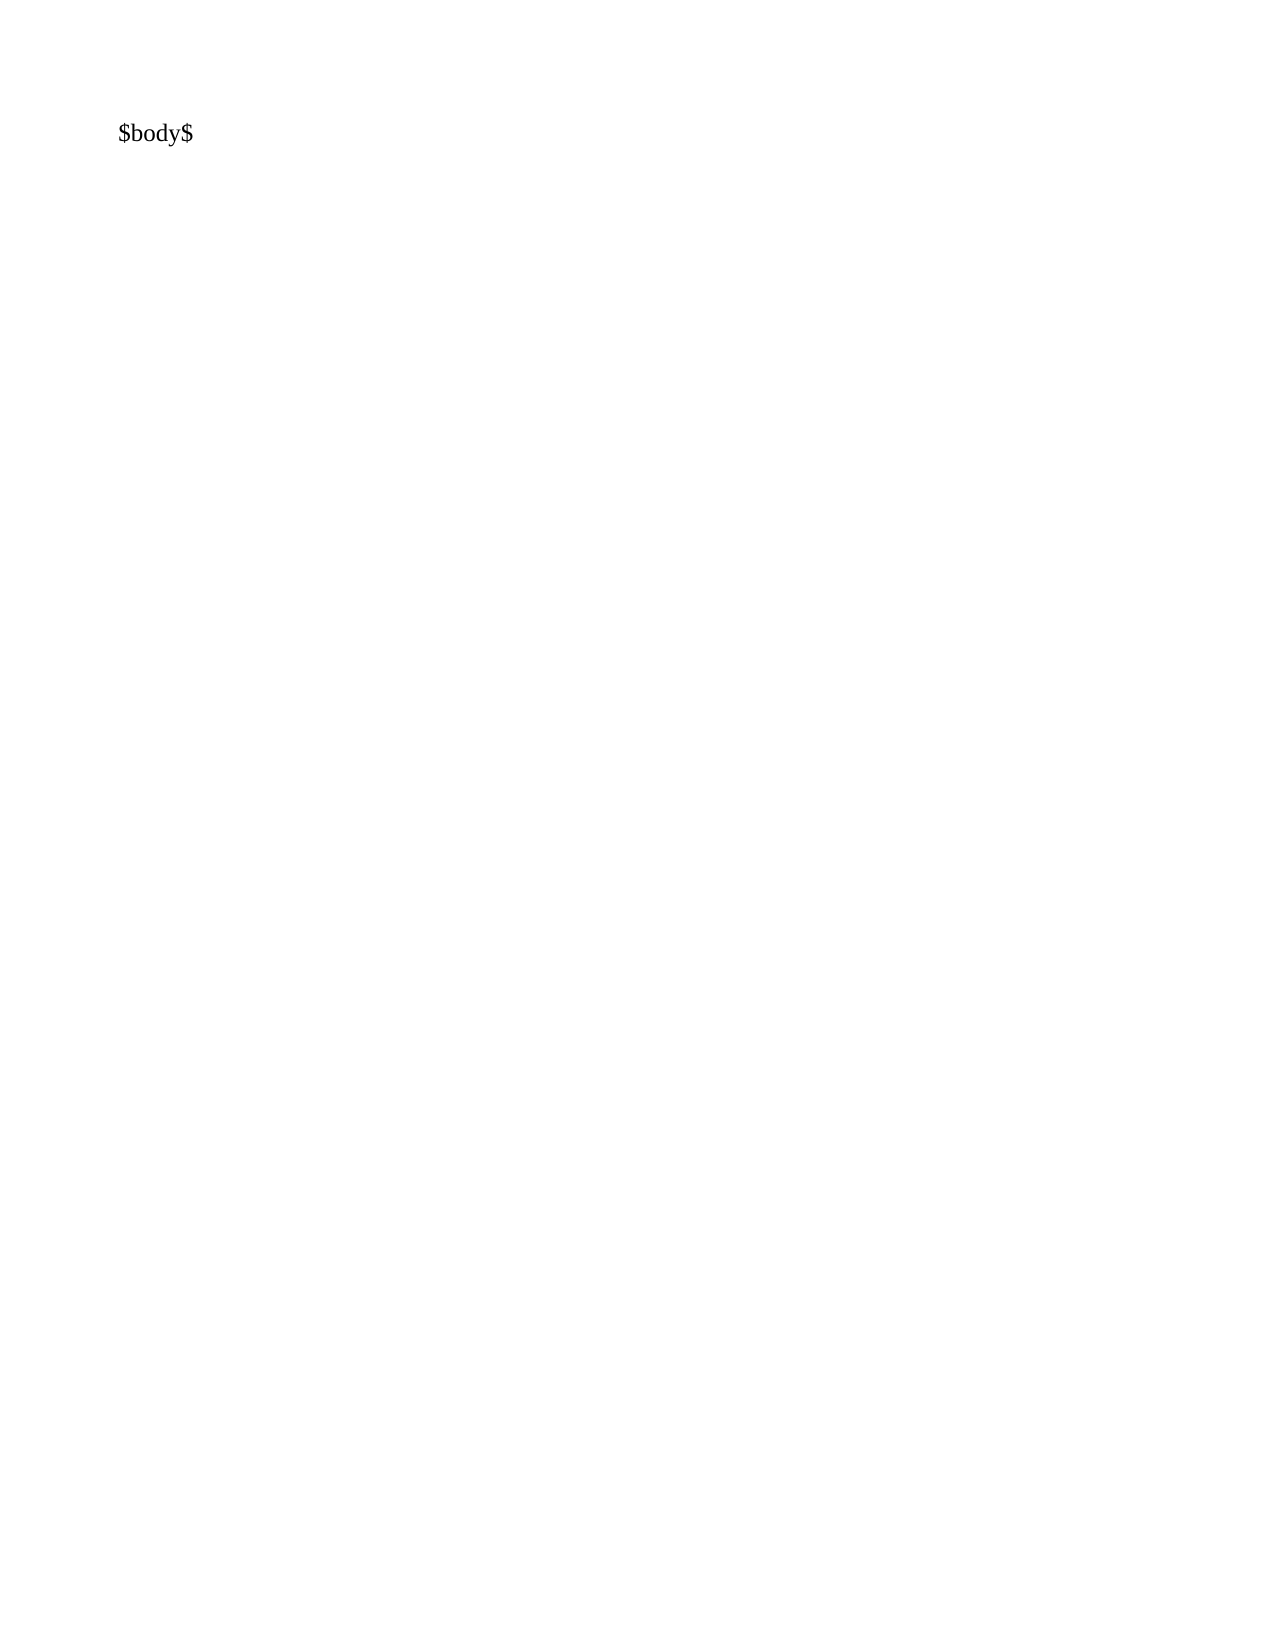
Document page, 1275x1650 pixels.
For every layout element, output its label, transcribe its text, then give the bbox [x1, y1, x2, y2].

text $body$ [118, 118, 1157, 147]
